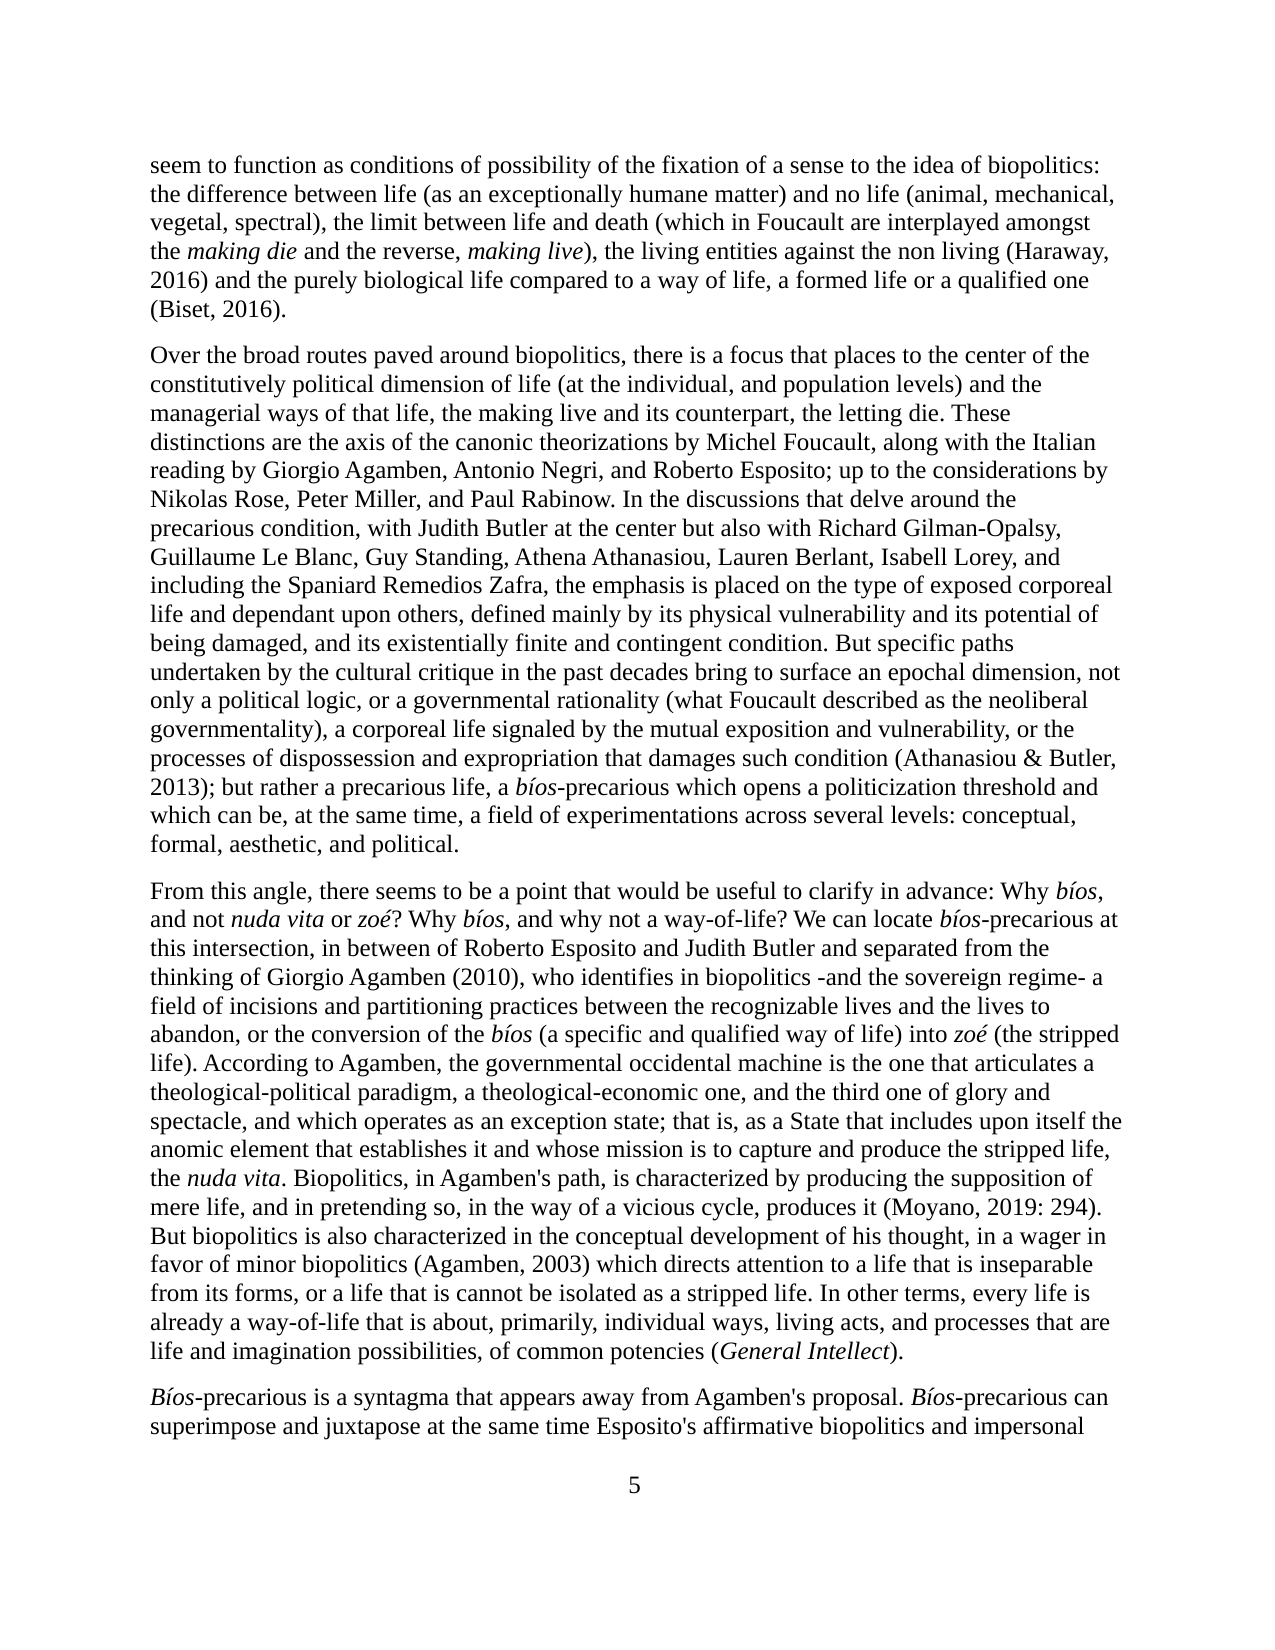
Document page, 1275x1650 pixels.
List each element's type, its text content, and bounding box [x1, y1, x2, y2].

text seem to function as conditions of possibility of the fixation of a sense to the idea of biopolitics: the difference between life (as an exceptionally humane matter) and no life (animal, mechanical, vegetal, spectral), the limit between life and death (which in Foucault are interplayed amongst the making die and the reverse, making live), the living entities against the non living (Haraway, 2016) and the purely biological life compared to a way of life, a formed life or a qualified one (Biset, 2016). [150, 150, 1125, 322]
text From this angle, there seems to be a point that would be useful to clarify in advance: Why bíos, and not nuda vita or zoé? Why bíos, and why not a way-of-life? We can locate bíos-precarious at this intersection, in between of Roberto Esposito and Judith Butler and separated from the thinking of Giorgio Agamben (2010), who identifies in biopolitics -and the sovereign regime- a field of incisions and partitioning practices between the recognizable lives and the lives to abandon, or the conversion of the bíos (a specific and qualified way of life) into zoé (the stripped life). According to Agamben, the governmental occidental machine is the one that articulates a theological-political paradigm, a theological-economic one, and the third one of glory and spectacle, and which operates as an exception state; that is, as a State that includes upon itself the anomic element that establishes it and whose mission is to capture and produce the stripped life, the nuda vita. Biopolitics, in Agamben's path, is characterized by producing the supposition of mere life, and in pretending so, in the way of a vicious cycle, produces it (Moyano, 2019: 294). But biopolitics is also characterized in the conceptual development of his thought, in a wager in favor of minor biopolitics (Agamben, 2003) which directs attention to a life that is inseparable from its forms, or a life that is cannot be isolated as a stripped life. In other terms, every life is already a way-of-life that is about, primarily, individual ways, living acts, and processes that are life and imagination possibilities, of common potencies (General Intellect). [150, 876, 1125, 1364]
text Bíos-precarious is a syntagma that appears away from Agamben's proposal. Bíos-precarious can superimpose and juxtapose at the same time Esposito's affirmative biopolitics and impersonal [150, 1382, 1125, 1440]
text Over the broad routes paved around biopolitics, there is a focus that places to the center of the constitutively political dimension of life (at the individual, and population levels) and the managerial ways of that life, the making live and its counterpart, the letting die. These distinctions are the axis of the canonic theorizations by Michel Foucault, along with the Italian reading by Giorgio Agamben, Antonio Negri, and Roberto Esposito; up to the considerations by Nikolas Rose, Peter Miller, and Paul Rabinow. In the discussions that delve around the precarious condition, with Judith Butler at the center but also with Richard Gilman-Opalsy, Guillaume Le Blanc, Guy Standing, Athena Athanasiou, Lauren Berlant, Isabell Lorey, and including the Spaniard Remedios Zafra, the emphasis is placed on the type of exposed corporeal life and dependant upon others, defined mainly by its physical vulnerability and its potential of being damaged, and its existentially finite and contingent condition. But specific paths undertaken by the cultural critique in the past decades bring to surface an epochal dimension, not only a political logic, or a governmental rationality (what Foucault described as the neoliberal governmentality), a corporeal life signaled by the mutual exposition and vulnerability, or the processes of dispossession and expropriation that damages such condition (Athanasiou & Butler, 2013); but rather a precarious life, a bíos-precarious which opens a politicization threshold and which can be, at the same time, a field of experimentations across several levels: conceptual, formal, aesthetic, and political. [150, 340, 1125, 858]
